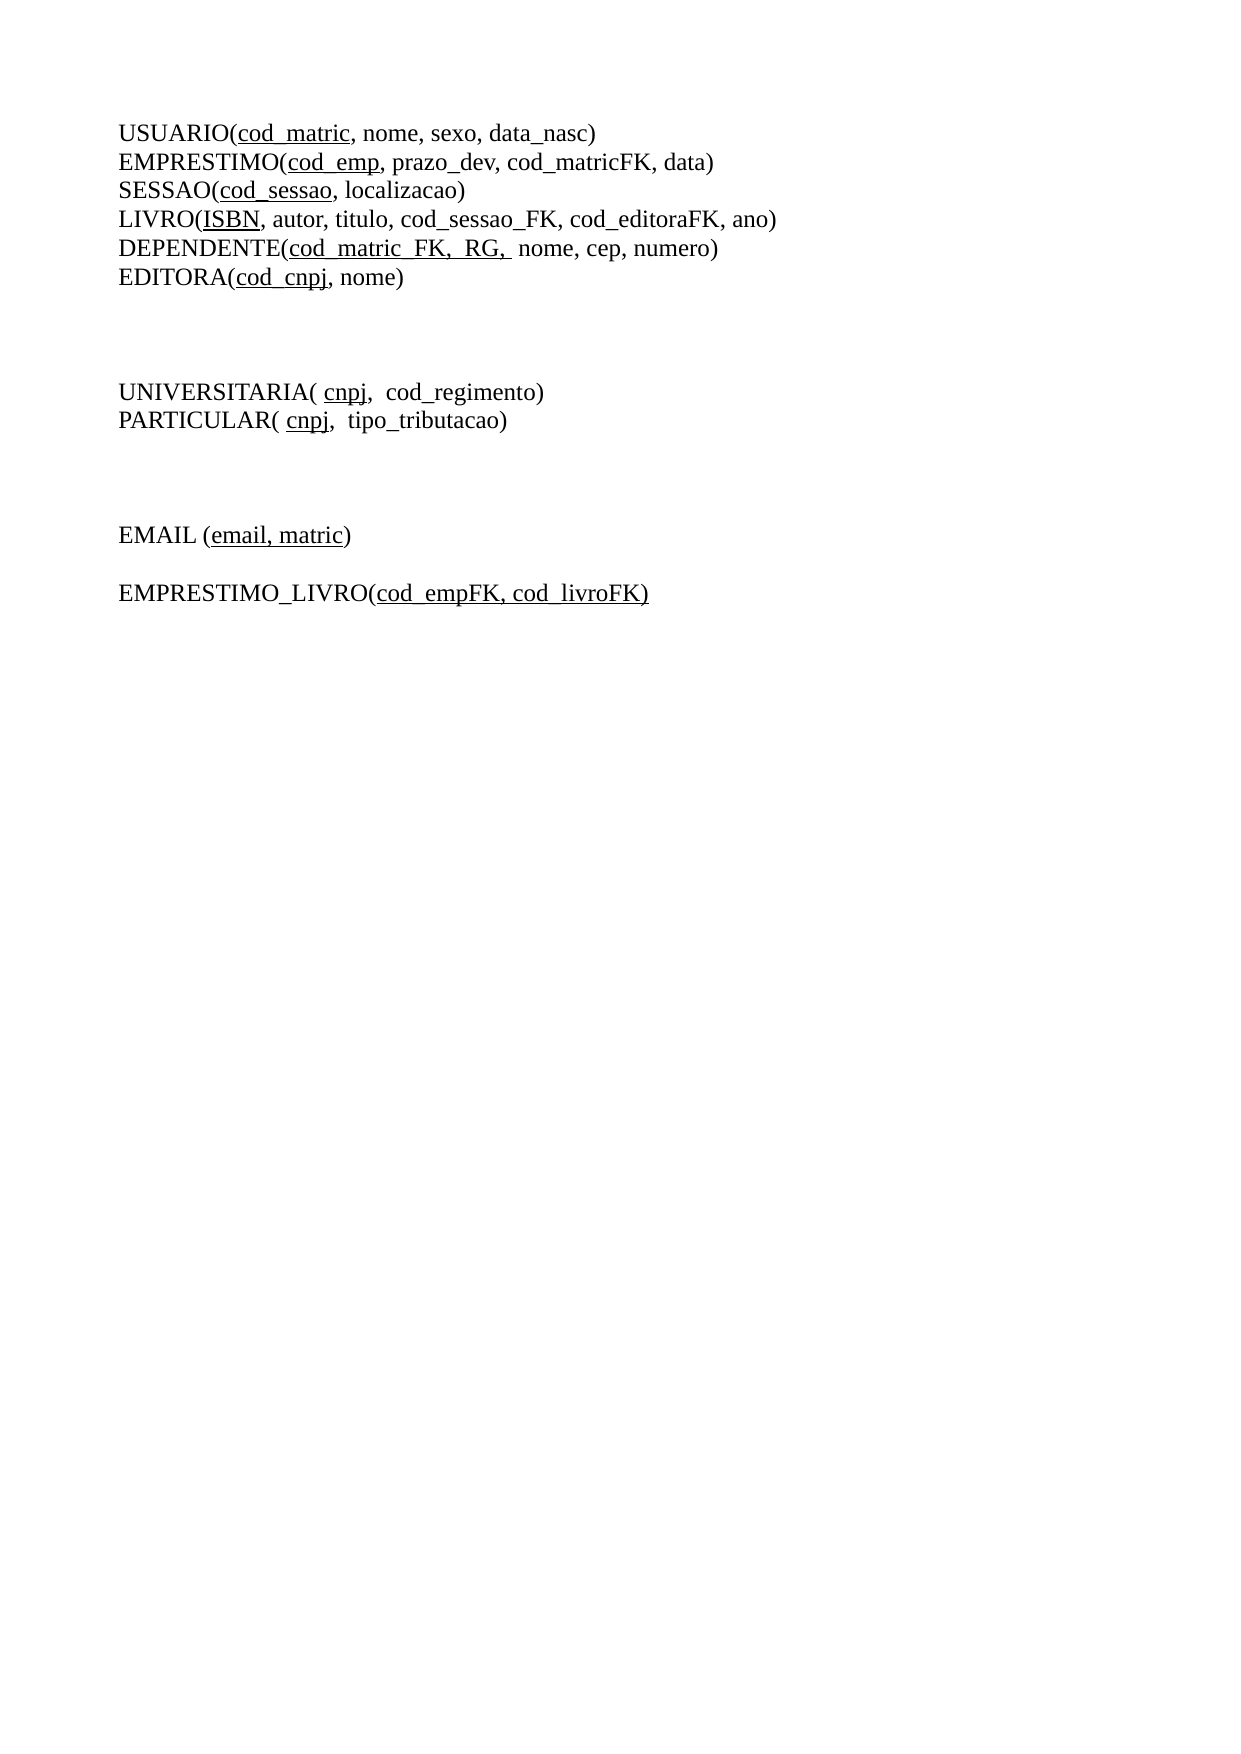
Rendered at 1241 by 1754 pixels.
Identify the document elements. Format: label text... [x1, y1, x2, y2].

text LIVRO(ISBN, autor, titulo, cod_sessao_FK, cod_editoraFK, ano) [118, 204, 1122, 233]
text USUARIO(cod_matric, nome, sexo, data_nasc) [118, 118, 1122, 147]
text DEPENDENTE(cod_matric_FK, RG, nome, cep, numero) [118, 233, 1122, 262]
text PARTICULAR( cnpj, tipo_tributacao) [118, 406, 1122, 434]
text EMPRESTIMO_LIVRO(cod_empFK, cod_livroFK) [118, 578, 1122, 607]
text EMPRESTIMO(cod_emp, prazo_dev, cod_matricFK, data) [118, 147, 1122, 176]
text EMAIL (email, matric) [118, 521, 1122, 549]
text SESSAO(cod_sessao, localizacao) [118, 176, 1122, 204]
text EDITORA(cod_cnpj, nome) [118, 262, 1122, 291]
text UNIVERSITARIA( cnpj, cod_regimento) [118, 377, 1122, 406]
